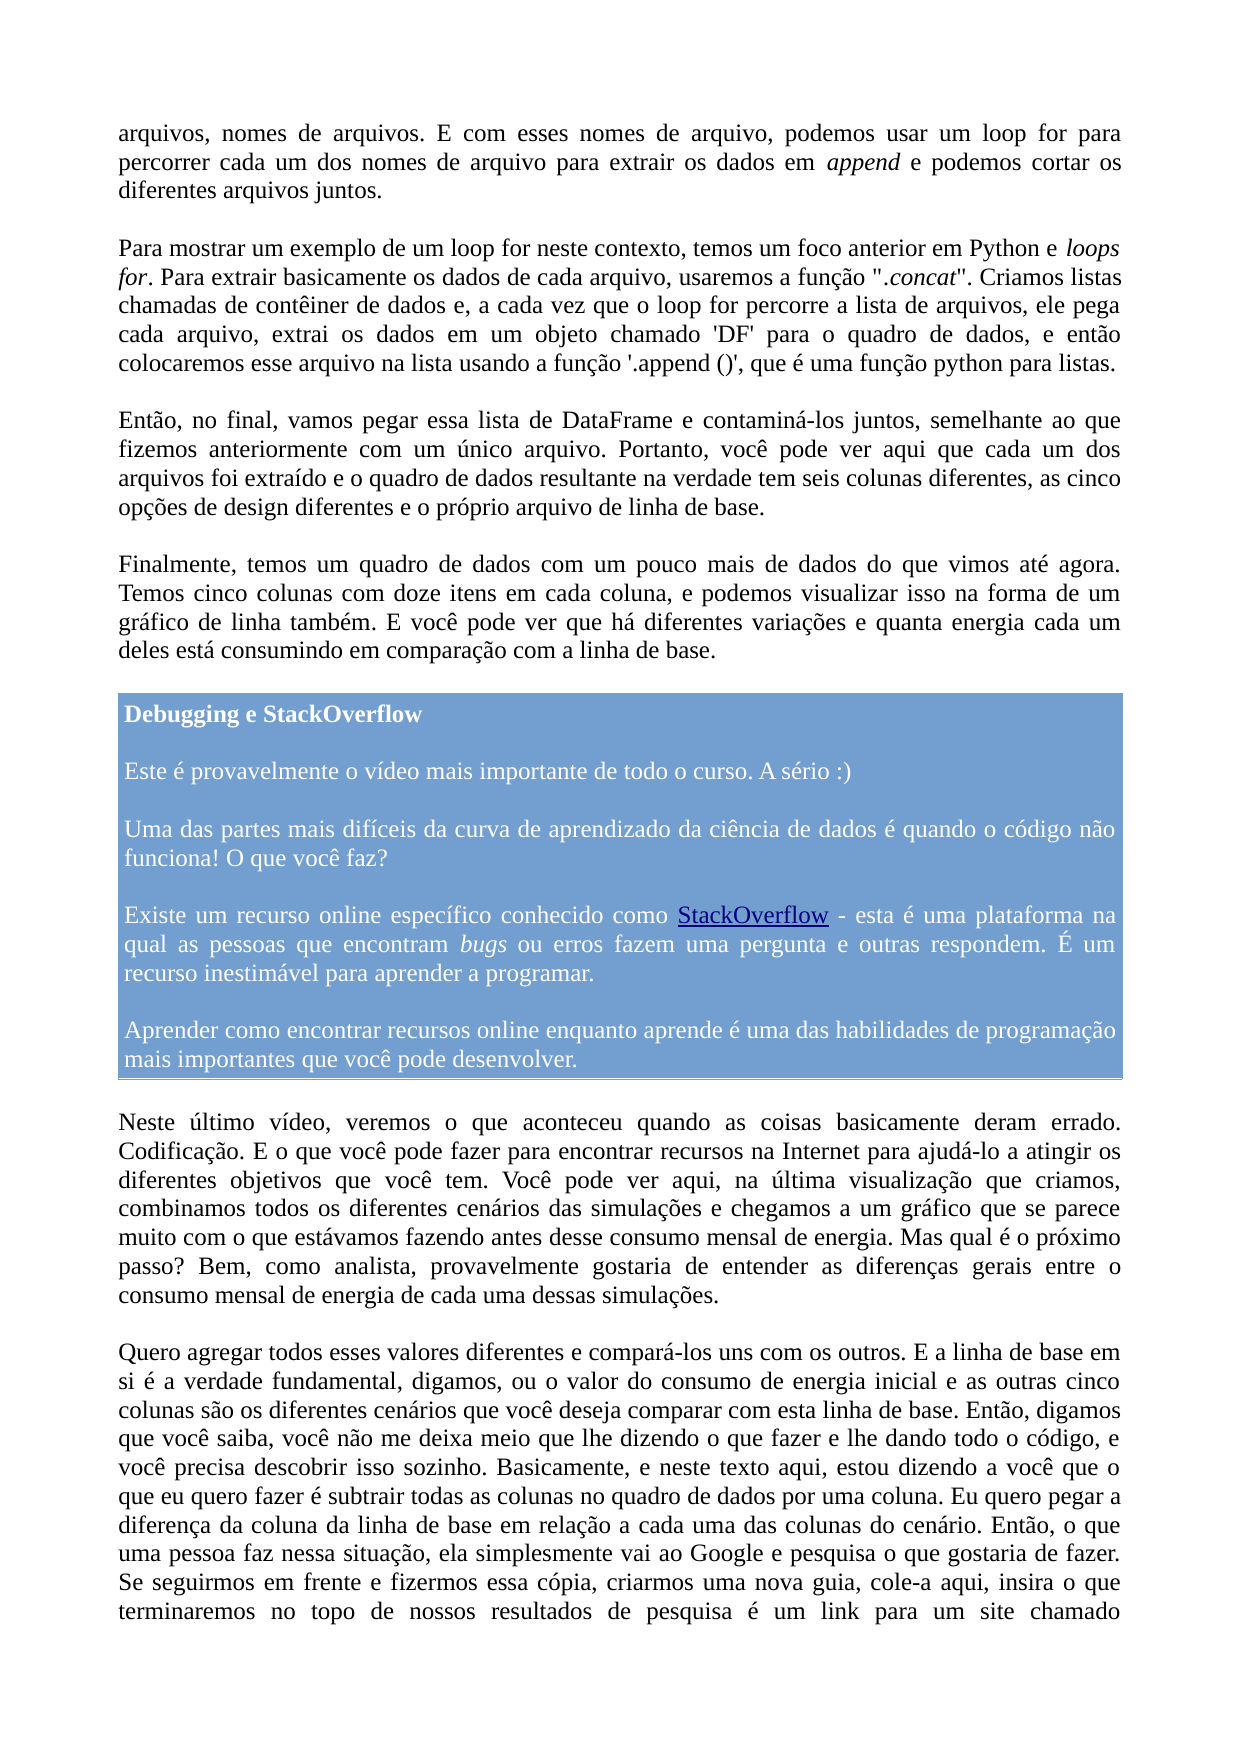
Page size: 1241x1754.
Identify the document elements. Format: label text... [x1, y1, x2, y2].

text Quero agregar todos esses valores diferentes e compará-los uns com os outros. E a linha de base em si é a verdade fundamental, digamos, ou o valor do consumo de energia inicial e as outras cinco colunas são os diferentes cenários que você deseja comparar com esta linha de base. Então, digamos que você saiba, você não me deixa meio que lhe dizendo o que fazer e lhe dando todo o código, e você precisa descobrir isso sozinho. Basicamente, e neste texto aqui, estou dizendo a você que o que eu quero fazer é subtrair todas as colunas no quadro de dados por uma coluna. Eu quero pegar a diferença da coluna da linha de base em relação a cada uma das colunas do cenário. Então, o que uma pessoa faz nessa situação, ela simplesmente vai ao Google e pesquisa o que gostaria de fazer. Se seguirmos em frente e fizermos essa cópia, criarmos uma nova guia, cole-a aqui, insira o que terminaremos no topo de nossos resultados de pesquisa é um link para um site chamado [118, 1337, 1122, 1625]
text Finalmente, temos um quadro de dados com um pouco mais de dados do que vimos até agora. Temos cinco colunas com doze itens em cada coluna, e podemos visualizar isso na forma de um gráfico de linha também. E você pode ver que há diferentes variações e quanta energia cada um deles está consumindo em comparação com a linha de base. [118, 549, 1122, 664]
text arquivos, nomes de arquivos. E com esses nomes de arquivo, podemos usar um loop for para percorrer cada um dos nomes de arquivo para extrair os dados em append e podemos cortar os diferentes arquivos juntos. [118, 118, 1122, 204]
text Neste último vídeo, veremos o que aconteceu quando as coisas basicamente deram errado. Codificação. E o que você pode fazer para encontrar recursos na Internet para ajudá-lo a atingir os diferentes objetivos que você tem. Você pode ver aqui, na última visualização que criamos, combinamos todos os diferentes cenários das simulações e chegamos a um gráfico que se parece muito com o que estávamos fazendo antes desse consumo mensal de energia. Mas qual é o próximo passo? Bem, como analista, provavelmente gostaria de entender as diferenças gerais entre o consumo mensal de energia de cada uma dessas simulações. [118, 1107, 1122, 1308]
text Então, no final, vamos pegar essa lista de DataFrame e contaminá-los juntos, semelhante ao que fizemos anteriormente com um único arquivo. Portanto, você pode ver aqui que cada um dos arquivos foi extraído e o quadro de dados resultante na verdade tem seis colunas diferentes, as cinco opções de design diferentes e o próprio arquivo de linha de base. [118, 406, 1122, 521]
table_header Debugging e StackOverflow Este é provavelmente o vídeo mais importante de todo o curso. A sério :) Uma das partes mais difíceis da curva de aprendizado da ciência de dados é quando o código não funciona! O que você faz? Existe um recurso online específico conhecido como StackOverflow - esta é uma plataforma na qual as pessoas que encontram bugs ou erros fazem uma pergunta e outras respondem. É um recurso inestimável para aprender a programar. Aprender como encontrar recursos online enquanto aprende é uma das habilidades de programação mais importantes que você pode desenvolver. [119, 694, 1122, 1078]
text Para mostrar um exemplo de um loop for neste contexto, temos um foco anterior em Python e loops for. Para extrair basicamente os dados de cada arquivo, usaremos a função ".concat". Criamos listas chamadas de contêiner de dados e, a cada vez que o loop for percorre a lista de arquivos, ele pega cada arquivo, extrai os dados em um objeto chamado 'DF' para o quadro de dados, e então colocaremos esse arquivo na lista usando a função '.append ()', que é uma função python para listas. [118, 233, 1122, 377]
